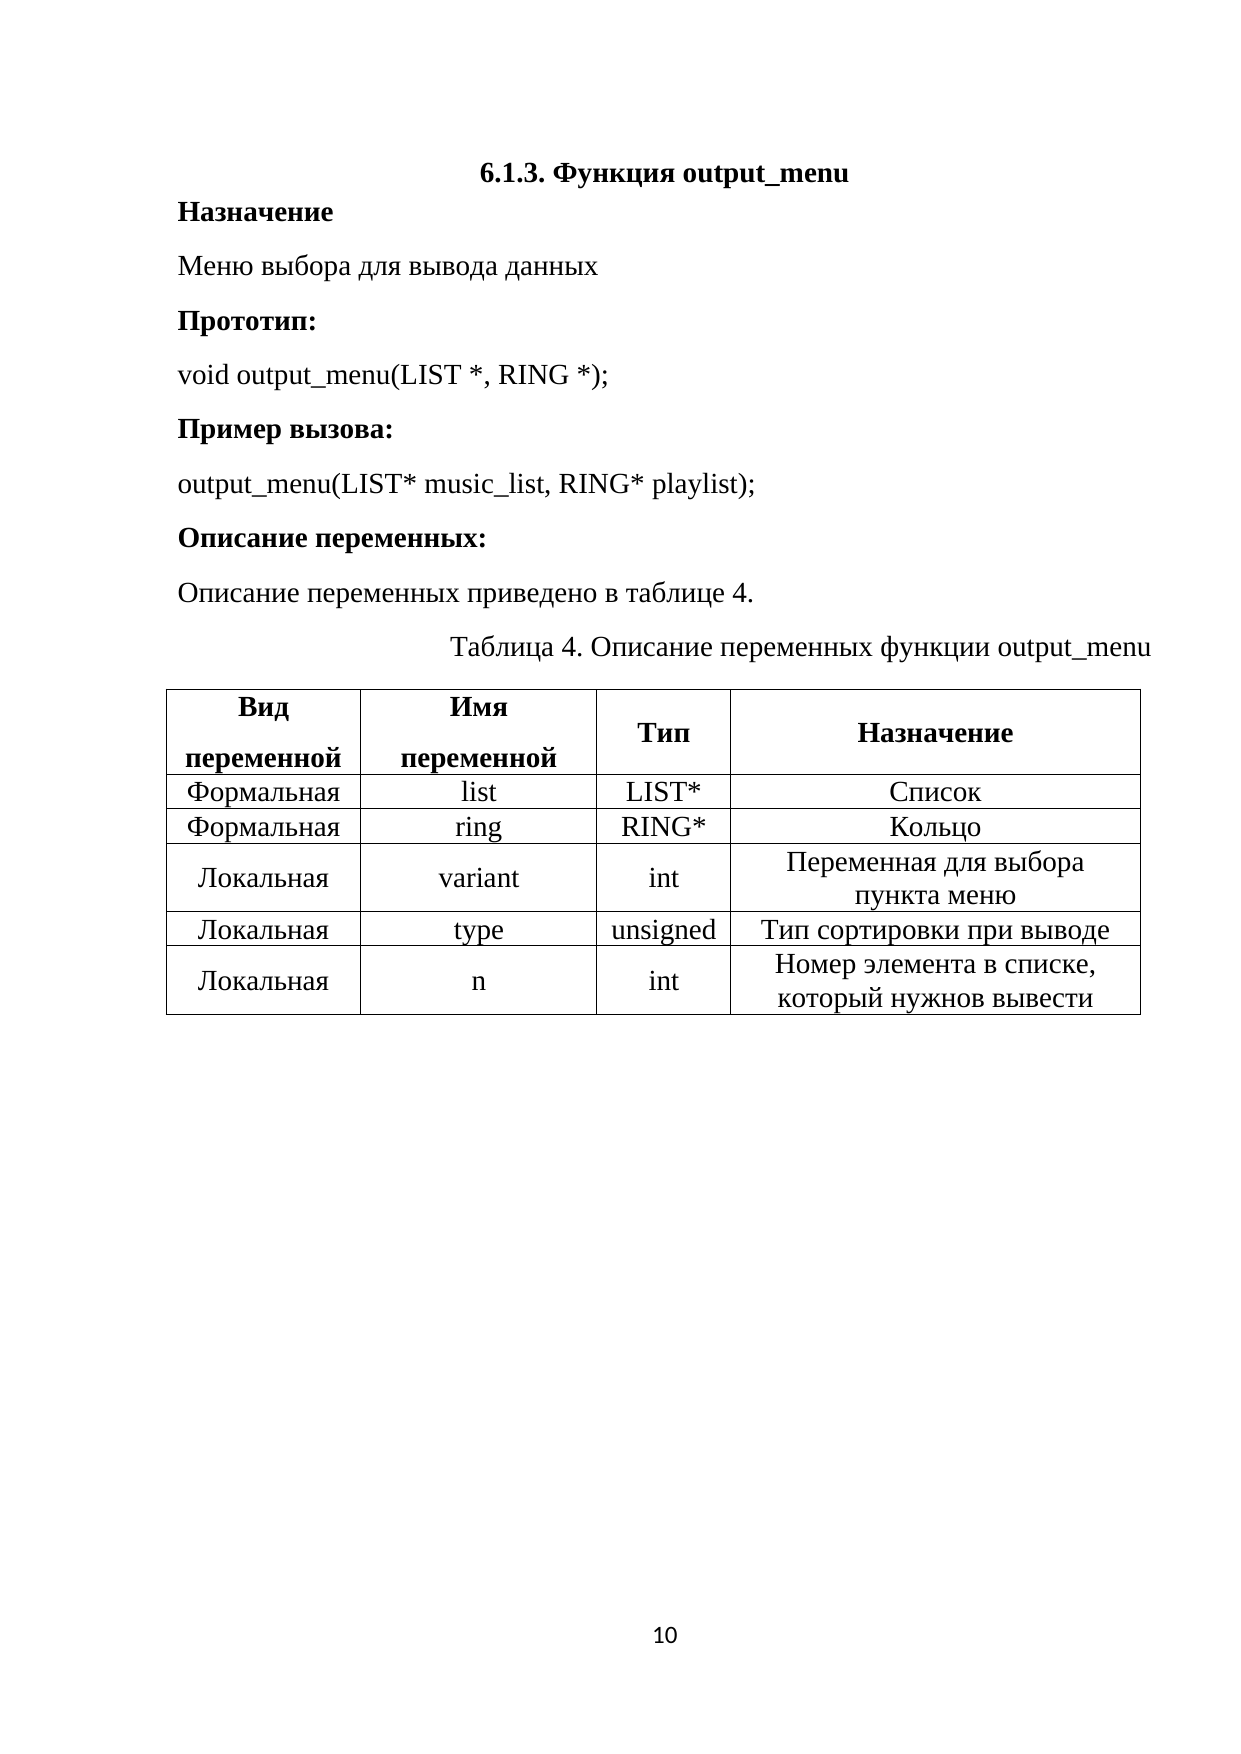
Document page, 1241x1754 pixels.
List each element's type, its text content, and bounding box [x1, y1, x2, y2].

table_cell list [361, 775, 596, 808]
table_cell type [361, 912, 596, 945]
text Пример вызова: [177, 412, 1152, 445]
table_cell Локальная [167, 912, 360, 945]
table_cell int [597, 946, 730, 1013]
table_cell RING* [597, 809, 730, 843]
text Прототип: [177, 303, 1152, 336]
table_cell Кольцо [731, 809, 1140, 843]
table_cell Локальная [167, 946, 360, 1013]
table_cell unsigned [597, 912, 730, 945]
table_cell Номер элемента в списке, который нужнов вывести [731, 946, 1140, 1013]
table_cell LIST* [597, 775, 730, 808]
table_cell variant [361, 844, 596, 911]
text Описание переменных: [177, 520, 1152, 554]
text void output_menu(LIST *, RING *); [177, 357, 1152, 391]
table_cell ring [361, 809, 596, 843]
table_cell Cписок [731, 775, 1140, 808]
table_header Вид переменной [167, 690, 360, 773]
text Описание переменных приведено в таблице 4. [177, 575, 1152, 608]
text Назначение [177, 194, 1152, 228]
table_header Назначение [731, 690, 1140, 773]
table_cell Формальная [167, 775, 360, 808]
text Меню выбора для вывода данных [177, 248, 1152, 282]
table_header Имя переменной [361, 690, 596, 773]
text output_menu(LIST* music_list, RING* playlist); [177, 466, 1152, 499]
table_cell Локальная [167, 844, 360, 911]
table_cell Тип сортировки при выводе [731, 912, 1140, 945]
table_cell n [361, 946, 596, 1013]
table_cell Переменная для выбора пункта меню [731, 844, 1140, 911]
table_cell int [597, 844, 730, 911]
table_cell Формальная [167, 809, 360, 843]
text Таблица 4. Описание переменных функции output_menu [177, 629, 1152, 663]
table_header Тип [597, 690, 730, 773]
subtitle 6.1.3. Функция output_menu [177, 156, 1152, 189]
